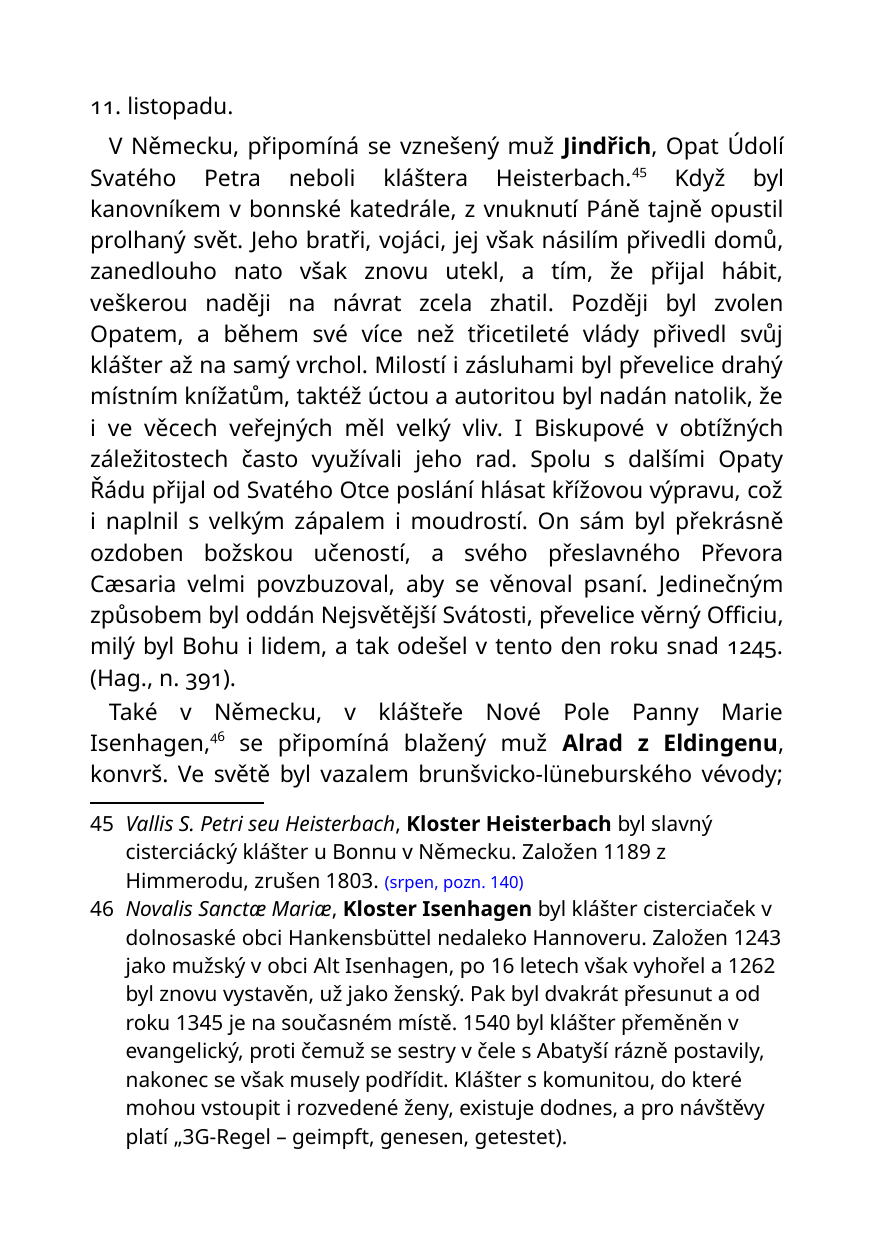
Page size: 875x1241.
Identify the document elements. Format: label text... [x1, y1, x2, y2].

text Vallis S. Petri seu Heisterbach, Kloster Heisterbach byl slavný cisterciácký klášter u Bonnu v Německu. Založen 1189 z Himmerodu, zrušen 1803. (srpen, pozn. 140) [90, 809, 784, 894]
text 11. listopadu. [90, 90, 784, 121]
text Také v Německu, v klášteře Nové Pole Panny Marie Isenhagen, se připomíná blažený muž Alrad z Eldingenu, konvrš. Ve světě byl vazalem brunšvicko-lüneburského vévody; [90, 696, 784, 789]
text Novalis Sanctæ Mariæ, Kloster Isenhagen byl klášter cisterciaček v dolnosaské obci Hankensbüttel nedaleko Hannoveru. Založen 1243 jako mužský v obci Alt Isenhagen, po 16 letech však vyhořel a 1262 byl znovu vystavěn, už jako ženský. Pak byl dvakrát přesunut a od roku 1345 je na současném místě. 1540 byl klášter přeměněn v evangelický, proti čemuž se sestry v čele s Abatyší rázně postavily, nakonec se však musely podřídit. Klášter s komunitou, do které mohou vstoupit i rozvedené ženy, existuje dodnes, a pro návštěvy platí „3G-Regel – geimpft, genesen, getestet). [90, 894, 784, 1150]
text V Německu, připomíná se vznešený muž Jindřich, Opat Údolí Svatého Petra neboli kláštera Heisterbach. Když byl kanovníkem v bonnské katedrále, z vnuknutí Páně tajně opustil prolhaný svět. Jeho bratři, vojáci, jej však násilím přivedli domů, zanedlouho nato však znovu utekl, a tím, že přijal hábit, veškerou naději na návrat zcela zhatil. Později byl zvolen Opatem, a během své více než třicetileté vlády přivedl svůj klášter až na samý vrchol. Milostí i zásluhami byl převelice drahý místním knížatům, taktéž úctou a autoritou byl nadán natolik, že i ve věcech veřejných měl velký vliv. I Biskupové v obtížných záležitostech často využívali jeho rad. Spolu s dalšími Opaty Řádu přijal od Svatého Otce poslání hlásat křížovou výpravu, což i naplnil s velkým zápalem i moudrostí. On sám byl překrásně ozdoben božskou učeností, a svého přeslavného Převora Cæsaria velmi povzbuzoval, aby se věnoval psaní. Jedinečným způsobem byl oddán Nejsvětější Svátosti, převelice věrný Officiu, milý byl Bohu i lidem, a tak odešel v tento den roku snad 1245. (Hag., n. 391). [90, 130, 784, 693]
